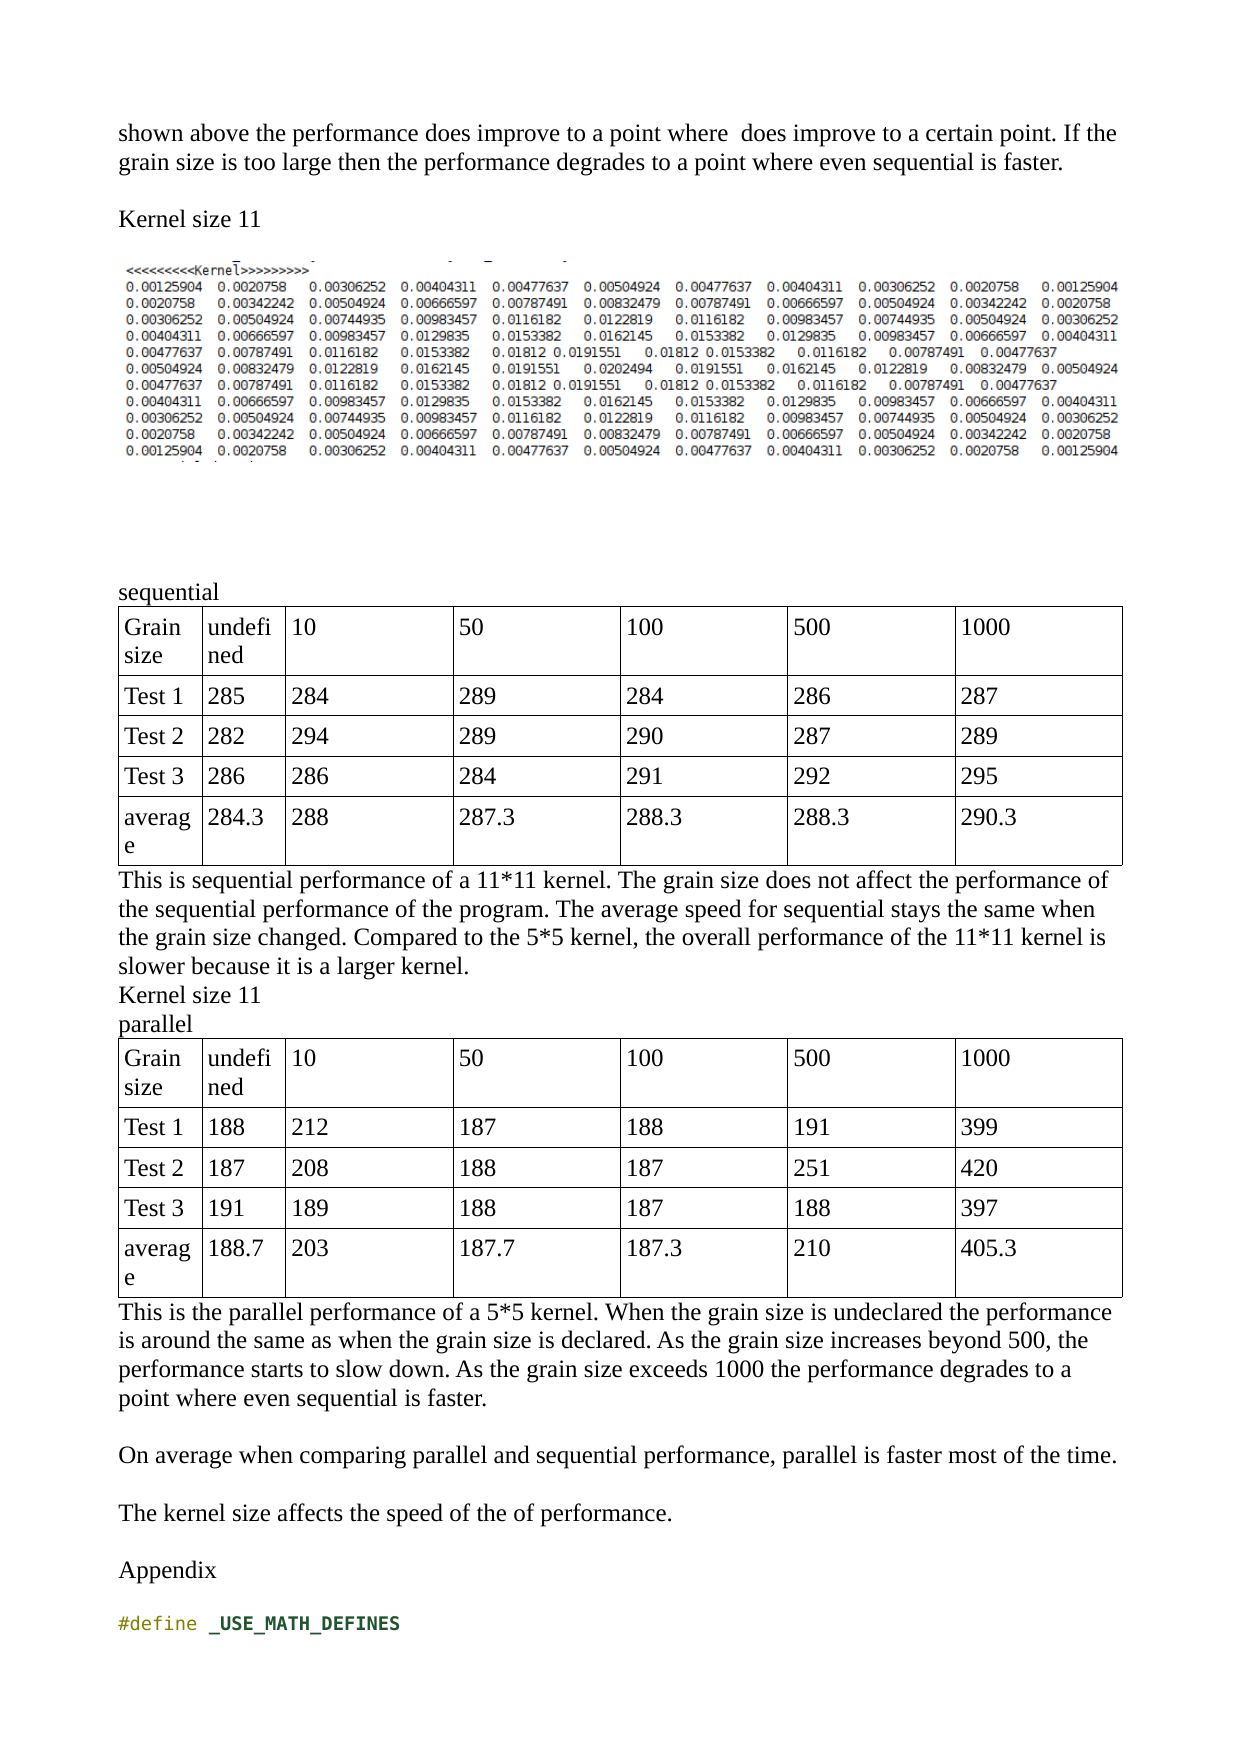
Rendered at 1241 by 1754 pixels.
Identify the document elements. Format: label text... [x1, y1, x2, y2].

table_cell Test 1 [119, 676, 202, 715]
table_cell 289 [454, 716, 620, 756]
table_header 50 [454, 1039, 620, 1107]
table_cell Test 2 [119, 1148, 202, 1187]
table_cell 420 [956, 1148, 1122, 1187]
table_cell Test 1 [119, 1108, 202, 1147]
table_cell average [119, 797, 202, 865]
table_cell 286 [286, 757, 453, 796]
table_header Grain size [119, 1039, 202, 1107]
table_cell 294 [286, 716, 453, 756]
table_cell 188 [454, 1188, 620, 1227]
table_cell 284.3 [203, 797, 285, 865]
table_header 1000 [956, 607, 1122, 675]
table_cell 295 [956, 757, 1122, 796]
table_cell 288 [286, 797, 453, 865]
table_cell 287 [956, 676, 1122, 715]
table_cell 288.3 [788, 797, 955, 865]
table_cell 405.3 [956, 1229, 1122, 1297]
table_cell 288.3 [621, 797, 787, 865]
text parallel [118, 1009, 1122, 1037]
table_cell 282 [203, 716, 285, 756]
table_header 10 [286, 1039, 453, 1107]
table_cell 188 [203, 1108, 285, 1147]
table_header 10 [286, 607, 453, 675]
table_header undefined [203, 607, 285, 675]
table_cell 188 [454, 1148, 620, 1187]
table_cell Test 3 [119, 757, 202, 796]
table_cell 210 [788, 1229, 955, 1297]
table_cell 188.7 [203, 1229, 285, 1297]
table_cell 187.3 [621, 1229, 787, 1297]
table_cell 289 [956, 716, 1122, 756]
table_cell 284 [454, 757, 620, 796]
text Kernel size 11 [118, 204, 1122, 233]
text This is sequential performance of a 11*11 kernel. The grain size does not affect the performance of the sequential performance of the program. The average speed for sequential stays the same when the grain size changed. Compared to the 5*5 kernel, the overall performance of the 11*11 kernel is slower because it is a larger kernel. [118, 866, 1122, 980]
table_cell 187 [621, 1148, 787, 1187]
table_header 100 [621, 607, 787, 675]
text #define _USE_MATH_DEFINES [118, 1613, 1122, 1635]
table_cell 208 [286, 1148, 453, 1187]
table_cell 203 [286, 1229, 453, 1297]
text sequential [118, 577, 1122, 606]
table_cell 399 [956, 1108, 1122, 1147]
table_cell Test 3 [119, 1188, 202, 1227]
table_cell 287.3 [454, 797, 620, 865]
table_cell 397 [956, 1188, 1122, 1227]
table_cell 292 [788, 757, 955, 796]
table_cell 286 [203, 757, 285, 796]
table_cell 286 [788, 676, 955, 715]
text Appendix [118, 1555, 1122, 1584]
text This is the parallel performance of a 5*5 kernel. When the grain size is undeclared the performance is around the same as when the grain size is declared. As the grain size increases beyond 500, the performance starts to slow down. As the grain size exceeds 1000 the performance degrades to a point where even sequential is faster. [118, 1298, 1122, 1412]
table_header 500 [788, 607, 955, 675]
table_cell 191 [788, 1108, 955, 1147]
table_cell 188 [621, 1108, 787, 1147]
picture [118, 261, 1123, 462]
table_cell 189 [286, 1188, 453, 1227]
table_header 500 [788, 1039, 955, 1107]
table_cell average [119, 1229, 202, 1297]
text Kernel size 11 [118, 980, 1122, 1009]
table_cell 187 [203, 1148, 285, 1187]
table_cell 191 [203, 1188, 285, 1227]
table_header 50 [454, 607, 620, 675]
text shown above the performance does improve to a point where does improve to a certain point. If the grain size is too large then the performance degrades to a point where even sequential is faster. [118, 118, 1122, 176]
table_header undefined [203, 1039, 285, 1107]
text The kernel size affects the speed of the of performance. [118, 1498, 1122, 1527]
table_cell Test 2 [119, 716, 202, 756]
table_cell 187.7 [454, 1229, 620, 1297]
table_cell 187 [454, 1108, 620, 1147]
table_cell 289 [454, 676, 620, 715]
table_cell 251 [788, 1148, 955, 1187]
table_header Grain size [119, 607, 202, 675]
table_cell 187 [621, 1188, 787, 1227]
table_cell 285 [203, 676, 285, 715]
table_cell 188 [788, 1188, 955, 1227]
table_header 100 [621, 1039, 787, 1107]
table_cell 290.3 [956, 797, 1122, 865]
table_cell 291 [621, 757, 787, 796]
table_cell 290 [621, 716, 787, 756]
table_cell 212 [286, 1108, 453, 1147]
table_cell 284 [286, 676, 453, 715]
table_cell 287 [788, 716, 955, 756]
table_cell 284 [621, 676, 787, 715]
table_header 1000 [956, 1039, 1122, 1107]
text On average when comparing parallel and sequential performance, parallel is faster most of the time. [118, 1440, 1122, 1469]
